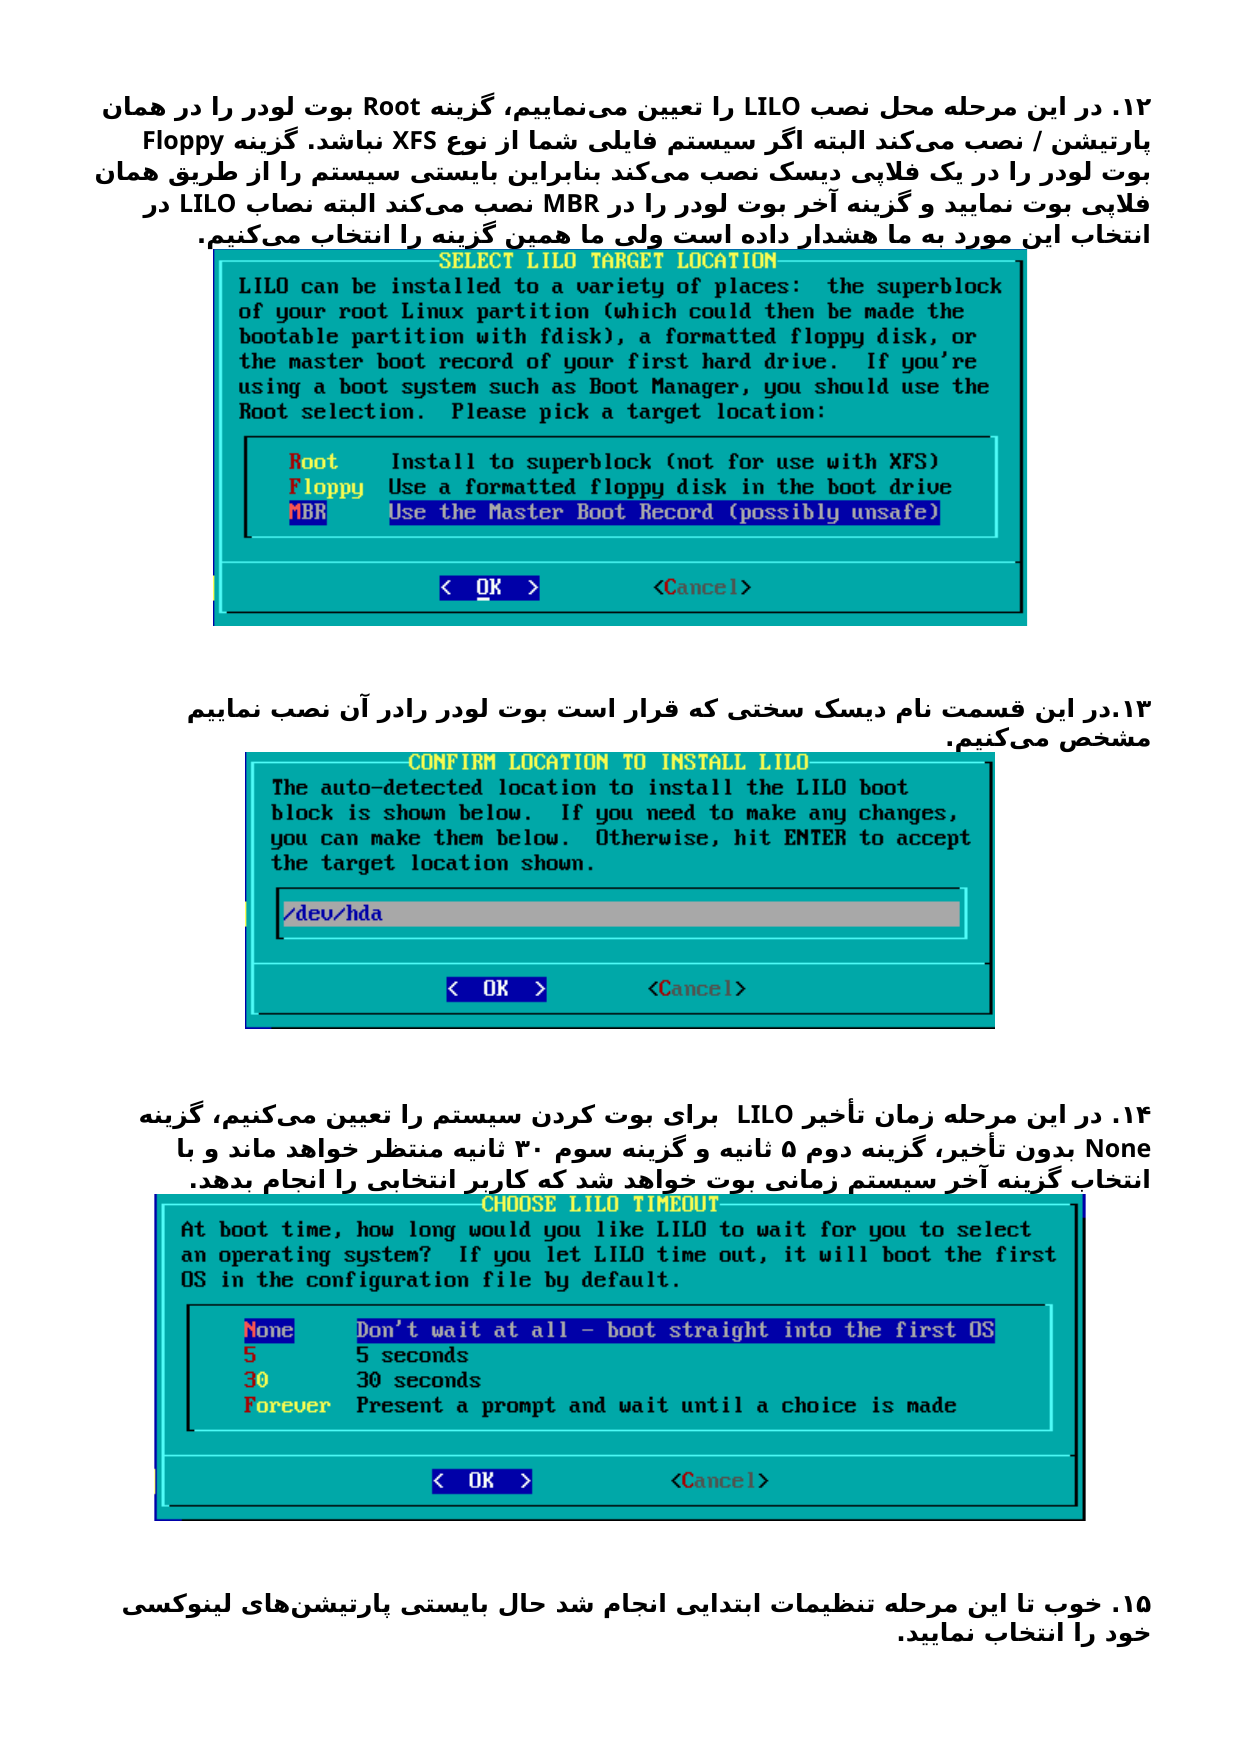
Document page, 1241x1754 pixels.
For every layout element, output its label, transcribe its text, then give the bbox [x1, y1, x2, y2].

text ۱۴. در این مرحله زمان تأخیر LILO برای بوت کردن سیستم را تعیین می‌کنیم، گزینهNone بدون تأخیر، گزینه دوم ۵ ثانیه و گزینه سوم ۳۰ ثانیه منتظر خواهد ماند و با انتخاب گزینه آخر سیستم زمانی بوت خواهد شد که کاربر انتخابی را انجام بدهد. [88, 1097, 1152, 1194]
text ۱۳.در این قسمت نام دیسک سختی که قرار است بوت لودر رادر آن نصب نماییم مشخص می‌کنیم. [88, 694, 1152, 752]
picture [154, 1194, 1086, 1521]
text ۱۵. خوب تا این مرحله تنظیمات ابتدایی انجام شد حال بایستی پارتیشن‌های لینوکسی خود را انتخاب نمایید. [88, 1589, 1152, 1647]
picture [245, 752, 995, 1029]
text ۱۲. در این مرحله محل نصب LILO را تعیین می‌نماییم، گزینه Root بوت لودر را در همان پارتیشن / نصب می‌کند البته اگر سیستم فایلی شما از نوع XFS نباشد. گزینه Floppy بوت لودر را در یک فلاپی دیسک نصب می‌کند بنابراین بایستی سیستم را از طریق همان فلاپی بوت نمایید و گزینه آخر بوت لودر را در MBR نصب می‌کند البته نصاب LILO در انتخاب این مورد به ما هشدار داده است ولی ما همین گزینه را انتخاب می‌کنیم. [88, 88, 1152, 249]
picture [213, 249, 1028, 626]
